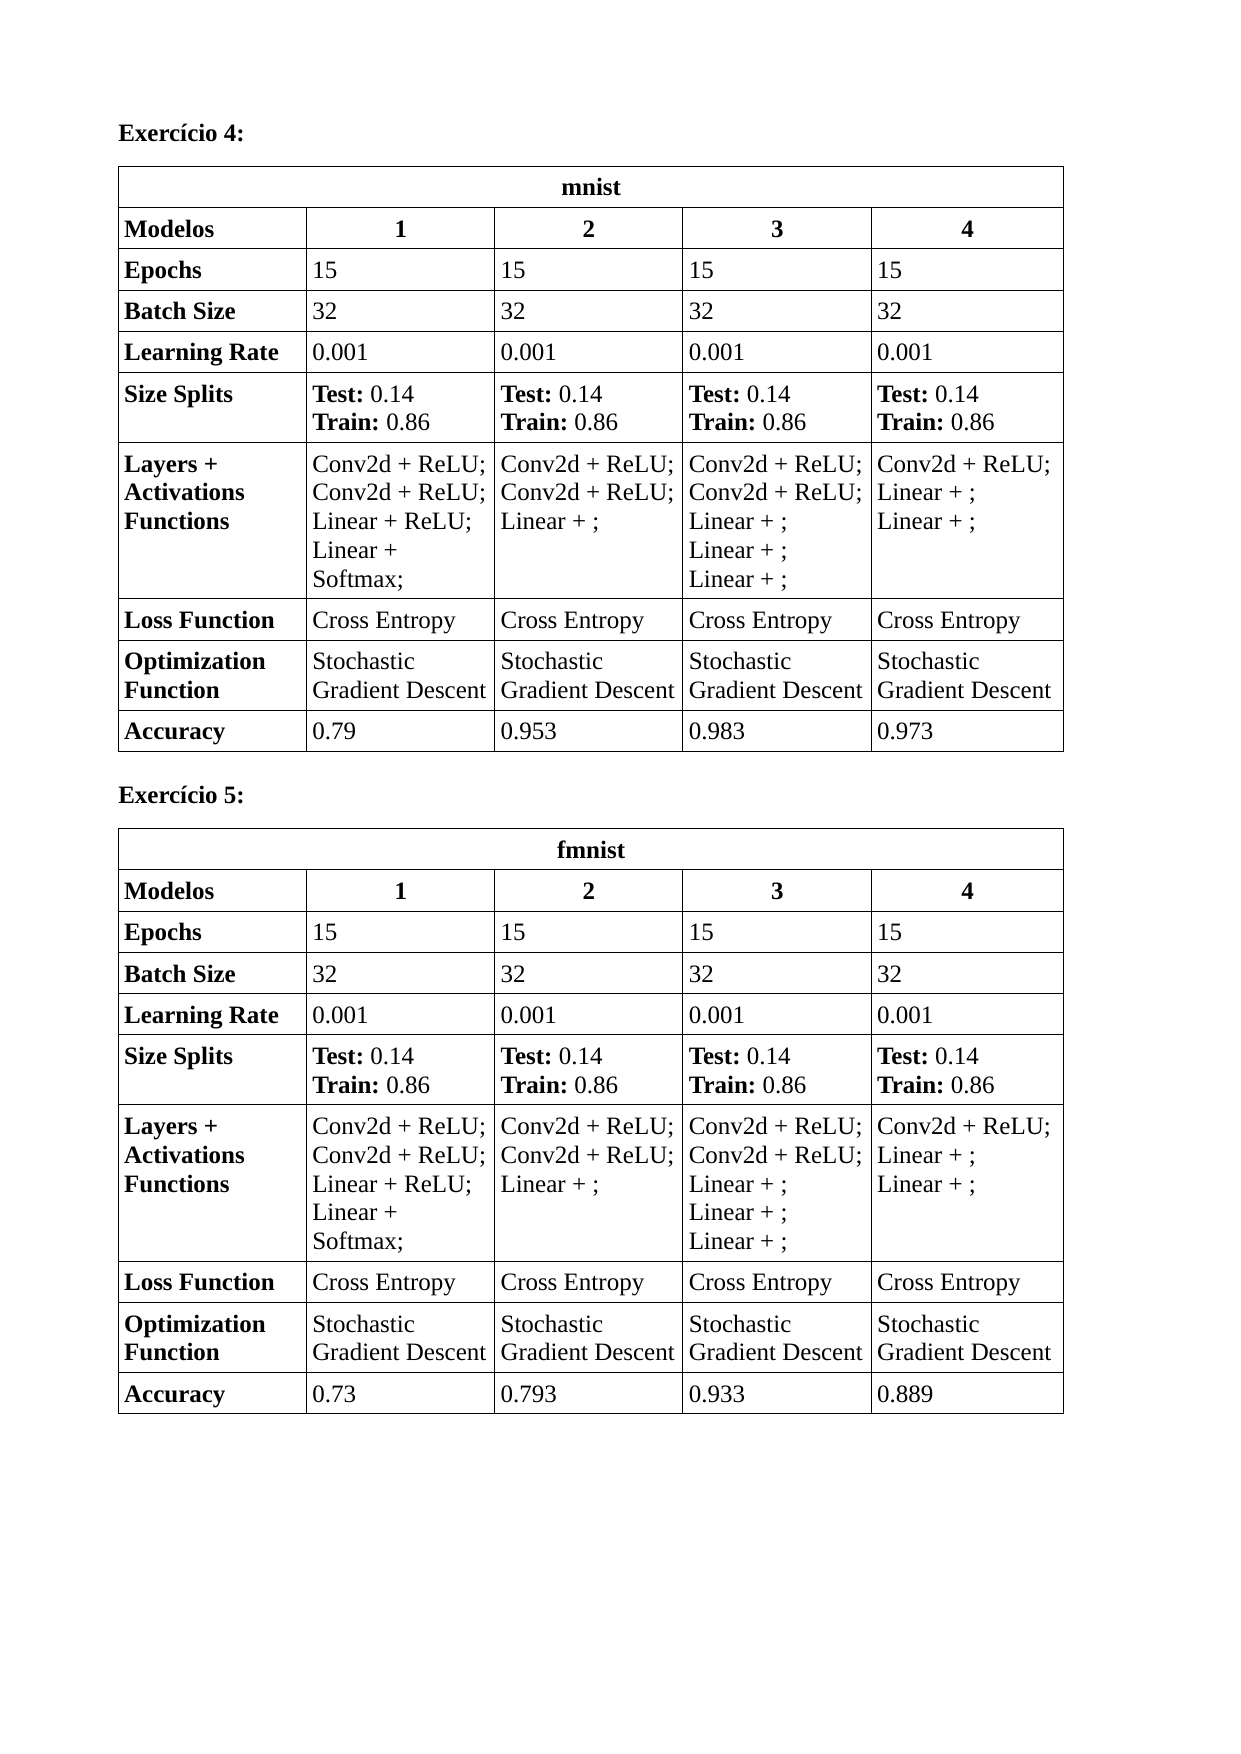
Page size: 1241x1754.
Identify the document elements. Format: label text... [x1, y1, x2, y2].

table_cell 15 [872, 249, 1063, 289]
table_cell 15 [307, 912, 494, 952]
table_cell Learning Rate [119, 994, 306, 1034]
table_cell 0.001 [683, 332, 871, 372]
table_cell 15 [683, 912, 871, 952]
table_cell 0.001 [495, 332, 682, 372]
table_cell 0.001 [495, 994, 682, 1034]
table_cell Test: 0.14 Train: 0.86 [683, 1035, 871, 1104]
table_cell 0.953 [495, 711, 682, 751]
table_cell 0.79 [307, 711, 494, 751]
table_cell Accuracy [119, 1373, 306, 1413]
table_cell 32 [307, 953, 494, 993]
table_cell Test: 0.14 Train: 0.86 [683, 373, 871, 442]
table_cell 15 [683, 249, 871, 289]
table_cell 32 [872, 291, 1063, 331]
table_cell 0.001 [872, 332, 1063, 372]
table_cell Conv2d + ReLU; Conv2d + ReLU; Linear + ReLU; Linear + Softmax; [307, 1105, 494, 1261]
table_cell Learning Rate [119, 332, 306, 372]
text Exercício 4: [118, 118, 1122, 147]
table_cell Conv2d + ReLU; Linear + ; Linear + ; [872, 443, 1063, 598]
table_cell Test: 0.14 Train: 0.86 [307, 1035, 494, 1104]
table_cell Cross Entropy [307, 599, 494, 639]
table_cell Cross Entropy [683, 599, 871, 639]
table_cell Test: 0.14 Train: 0.86 [872, 1035, 1063, 1104]
table_cell Optimization Function [119, 1303, 306, 1372]
table_cell Test: 0.14 Train: 0.86 [307, 373, 494, 442]
table_cell Cross Entropy [683, 1262, 871, 1302]
table_cell 32 [495, 291, 682, 331]
table_cell 0.889 [872, 1373, 1063, 1413]
table_cell 3 [683, 870, 871, 911]
table_cell Modelos [119, 870, 306, 911]
table_header mnist [119, 167, 1063, 207]
table_cell 32 [683, 291, 871, 331]
table_cell Batch Size [119, 291, 306, 331]
table_cell 0.933 [683, 1373, 871, 1413]
table_cell Conv2d + ReLU; Conv2d + ReLU; Linear + ; Linear + ; Linear + ; [683, 443, 871, 598]
table_cell Stochastic Gradient Descent [872, 1303, 1063, 1372]
table_cell Conv2d + ReLU; Conv2d + ReLU; Linear + ReLU; Linear + Softmax; [307, 443, 494, 598]
table_cell 0.973 [872, 711, 1063, 751]
table_cell Stochastic Gradient Descent [872, 641, 1063, 709]
table_cell Conv2d + ReLU; Conv2d + ReLU; Linear + ; [495, 443, 682, 598]
text Exercício 5: [118, 781, 1122, 809]
table_cell Cross Entropy [495, 1262, 682, 1302]
table_cell 0.793 [495, 1373, 682, 1413]
table_cell Stochastic Gradient Descent [495, 641, 682, 709]
table_cell 0.001 [307, 332, 494, 372]
table_cell Stochastic Gradient Descent [307, 1303, 494, 1372]
table_cell Test: 0.14 Train: 0.86 [872, 373, 1063, 442]
table_cell 0.001 [307, 994, 494, 1034]
table_cell 15 [495, 249, 682, 289]
table_cell Stochastic Gradient Descent [495, 1303, 682, 1372]
table_cell 15 [307, 249, 494, 289]
table_cell 32 [872, 953, 1063, 993]
table_cell Stochastic Gradient Descent [683, 1303, 871, 1372]
table_cell 15 [495, 912, 682, 952]
table_cell Cross Entropy [872, 599, 1063, 639]
table_cell Conv2d + ReLU; Conv2d + ReLU; Linear + ; Linear + ; Linear + ; [683, 1105, 871, 1261]
table_cell Cross Entropy [307, 1262, 494, 1302]
table_cell Loss Function [119, 1262, 306, 1302]
table_cell 4 [872, 208, 1063, 248]
table_cell Test: 0.14 Train: 0.86 [495, 373, 682, 442]
table_cell Accuracy [119, 711, 306, 751]
table_cell Test: 0.14 Train: 0.86 [495, 1035, 682, 1104]
table_cell Layers + Activations Functions [119, 1105, 306, 1261]
table_cell 32 [495, 953, 682, 993]
table_cell Epochs [119, 912, 306, 952]
table_cell 15 [872, 912, 1063, 952]
table_cell Layers + Activations Functions [119, 443, 306, 598]
table_cell 3 [683, 208, 871, 248]
table_cell 1 [307, 870, 494, 911]
table_cell Cross Entropy [495, 599, 682, 639]
table_cell Size Splits [119, 373, 306, 442]
table_cell Conv2d + ReLU; Linear + ; Linear + ; [872, 1105, 1063, 1261]
table_cell 0.001 [872, 994, 1063, 1034]
table_cell Stochastic Gradient Descent [683, 641, 871, 709]
table_cell 32 [683, 953, 871, 993]
table_cell Stochastic Gradient Descent [307, 641, 494, 709]
table_cell Modelos [119, 208, 306, 248]
table_cell 0.983 [683, 711, 871, 751]
table_cell Epochs [119, 249, 306, 289]
table_cell Conv2d + ReLU; Conv2d + ReLU; Linear + ; [495, 1105, 682, 1261]
table_cell 32 [307, 291, 494, 331]
table_cell 0.001 [683, 994, 871, 1034]
table_cell Batch Size [119, 953, 306, 993]
table_cell 2 [495, 870, 682, 911]
table_cell Optimization Function [119, 641, 306, 709]
table_cell Loss Function [119, 599, 306, 639]
table_cell 0.73 [307, 1373, 494, 1413]
table_cell Cross Entropy [872, 1262, 1063, 1302]
table_cell 2 [495, 208, 682, 248]
table_header fmnist [119, 829, 1063, 869]
table_cell 4 [872, 870, 1063, 911]
table_cell Size Splits [119, 1035, 306, 1104]
table_cell 1 [307, 208, 494, 248]
